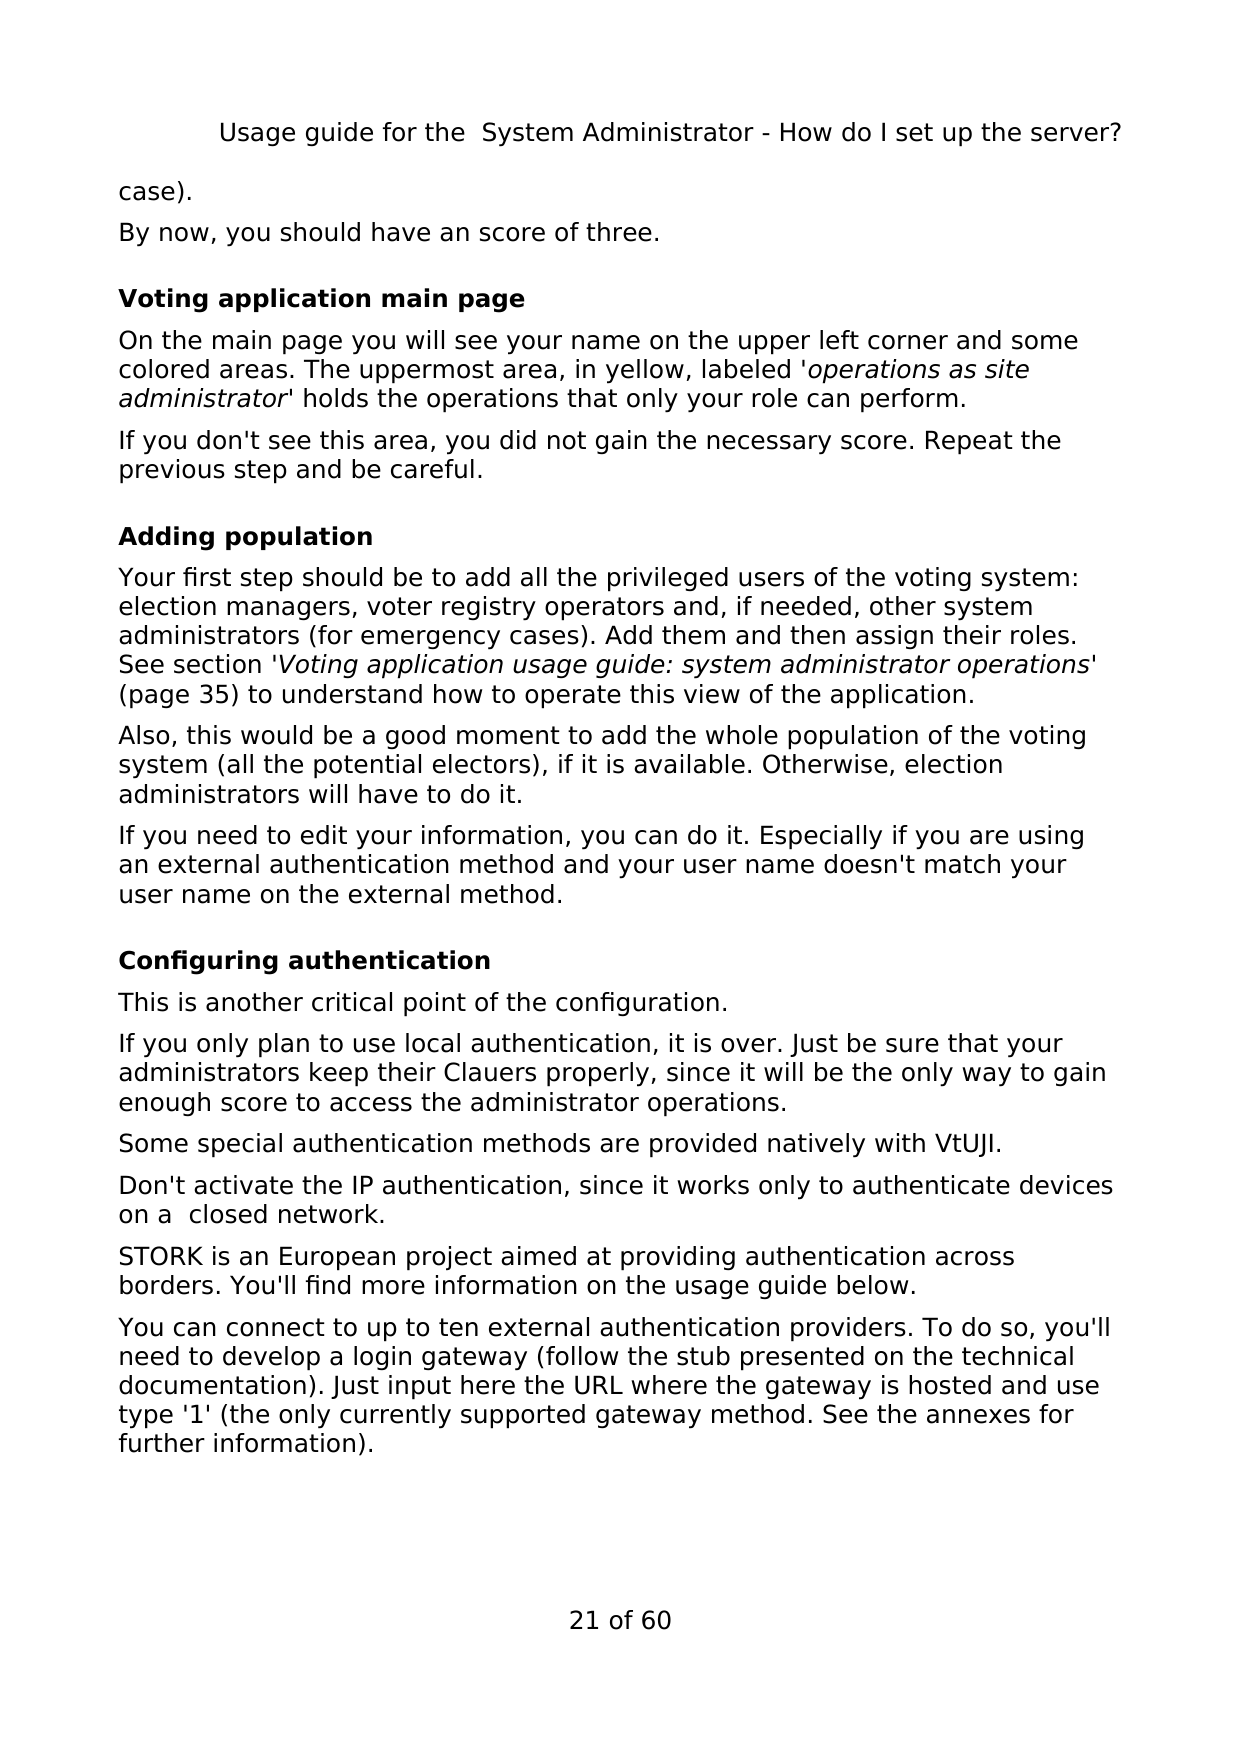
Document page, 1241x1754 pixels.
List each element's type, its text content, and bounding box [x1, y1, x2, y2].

subtitle Voting application main page [118, 285, 1122, 314]
text STORK is an European project aimed at providing authentication across borders. You'll find more information on the usage guide below. [118, 1242, 1122, 1300]
text case). [118, 177, 1122, 206]
subtitle Adding population [118, 522, 1122, 551]
text On the main page you will see your name on the upper left corner and some colored areas. The uppermost area, in yellow, labeled 'operations as site administrator' holds the operations that only your role can perform. [118, 326, 1122, 414]
text Your first step should be to add all the privileged users of the voting system: election managers, voter registry operators and, if needed, other system administrators (for emergency cases). Add them and then assign their roles. See section 'Voting application usage guide: system administrator operations' (page 33) to understand how to operate this view of the application. [118, 563, 1122, 709]
text If you don't see this area, you did not gain the necessary score. Repeat the previous step and be careful. [118, 426, 1122, 484]
text If you need to edit your information, you can do it. Especially if you are using an external authentication method and your user name doesn't match your user name on the external method. [118, 822, 1122, 909]
text You can connect to up to ten external authentication providers. To do so, you'll need to develop a login gateway (follow the stub presented on the technical documentation). Just input here the URL where the gateway is hosted and use type '1' (the only currently supported gateway method. See the annexes for further information). [118, 1313, 1122, 1458]
subtitle Configuring authentication [118, 947, 1122, 975]
text This is another critical point of the configuration. [118, 988, 1122, 1017]
text Don't activate the IP authentication, since it works only to authenticate devices on a closed network. [118, 1171, 1122, 1229]
text If you only plan to use local authentication, it is over. Just be sure that your administrators keep their Clauers properly, since it will be the only way to gain enough score to access the administrator operations. [118, 1029, 1122, 1117]
text Some special authentication methods are provided natively with VtUJI. [118, 1129, 1122, 1158]
text By now, you should have an score of three. [118, 218, 1122, 248]
text Also, this would be a good moment to add the whole population of the voting system (all the potential electors), if it is available. Otherwise, election administrators will have to do it. [118, 722, 1122, 809]
